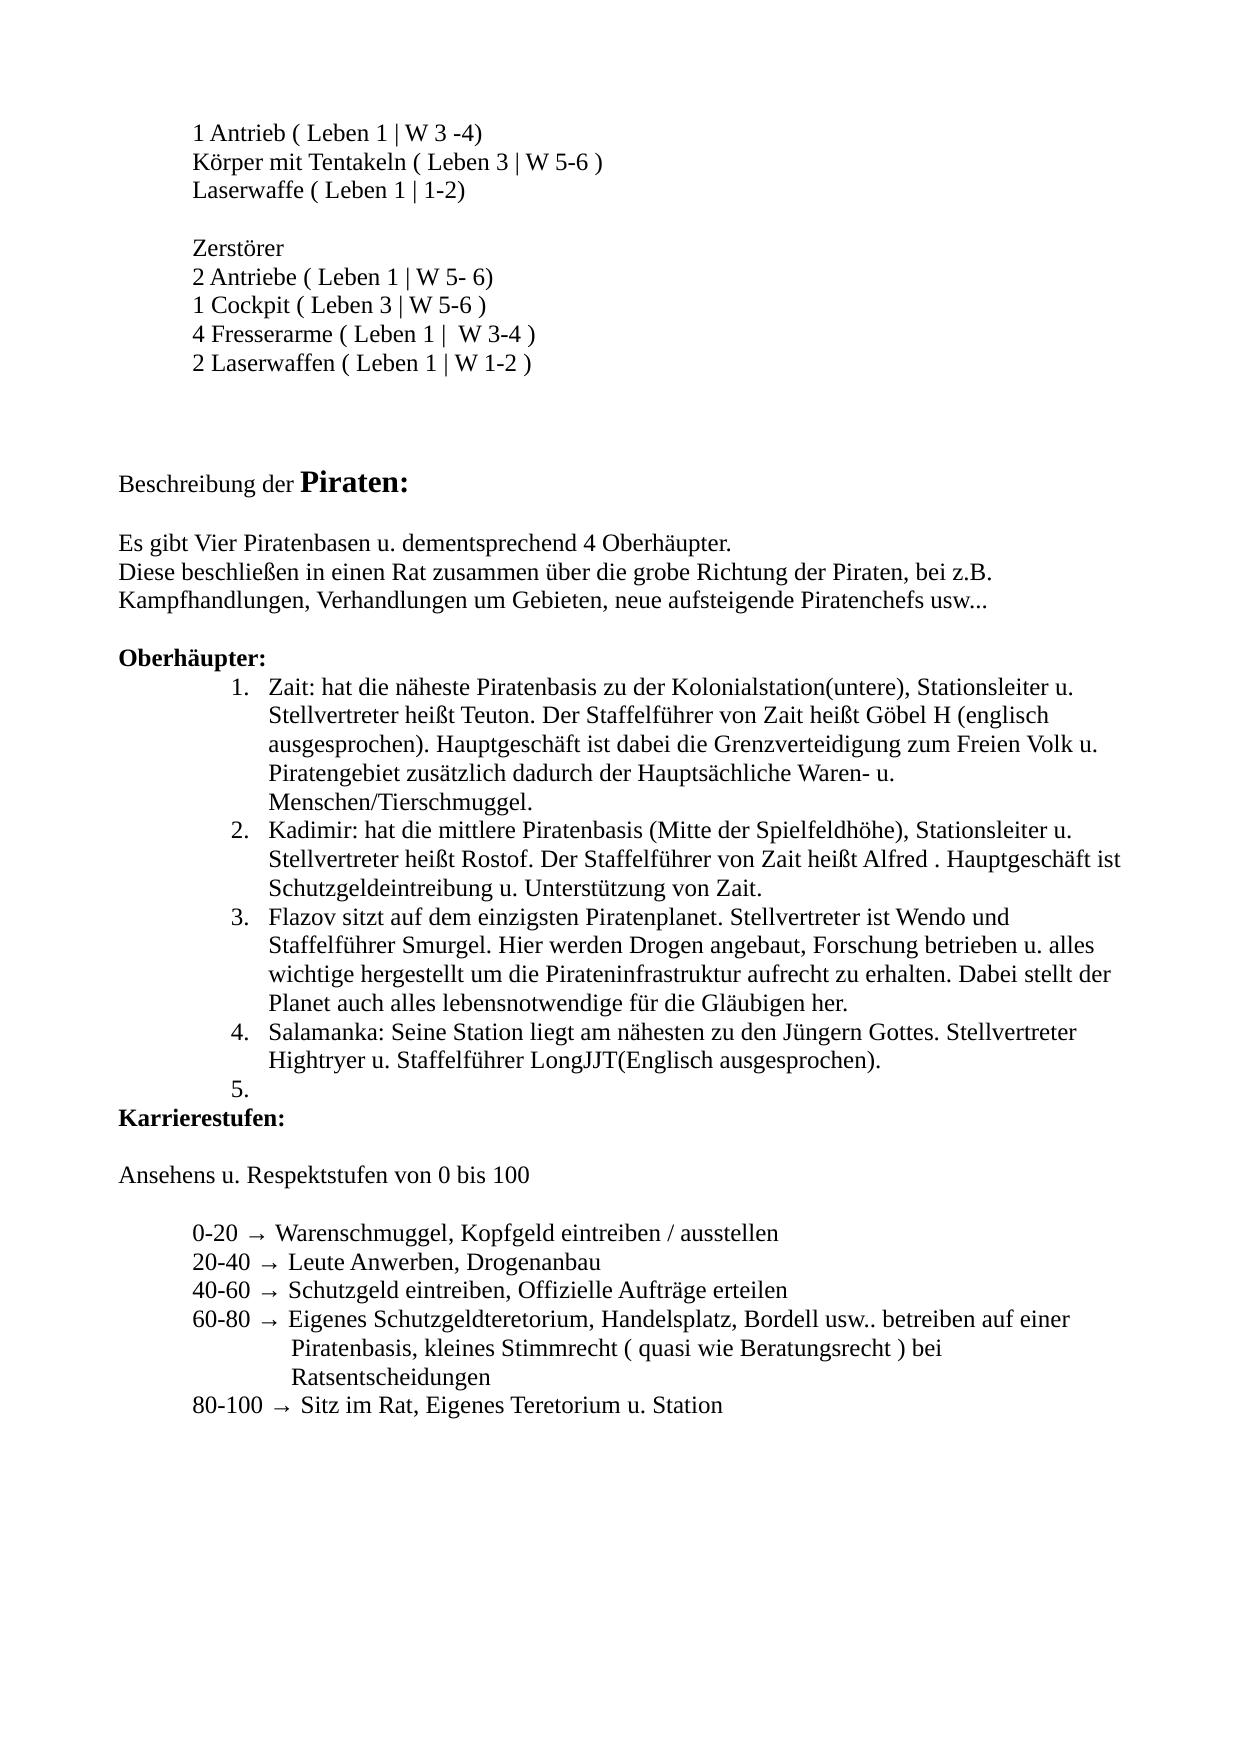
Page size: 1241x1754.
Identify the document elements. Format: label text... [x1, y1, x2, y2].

text 1 Cockpit ( Leben 3 | W 5-6 ) [118, 291, 1122, 319]
text Körper mit Tentakeln ( Leben 3 | W 5-6 ) [118, 147, 1122, 176]
text Beschreibung der Piraten: [118, 463, 1122, 499]
text 20-40 → Leute Anwerben, Drogenanbau [118, 1247, 1122, 1275]
text 80-100 → Sitz im Rat, Eigenes Teretorium u. Station [118, 1390, 1122, 1419]
list Flazov sitzt auf dem einzigsten Piratenplanet. Stellvertreter ist Wendo und Staffelführer Smurgel. Hier werden Drogen angebaut, Forschung betrieben u. alles wichtige hergestellt um die Pirateninfrastruktur aufrecht zu erhalten. Dabei stellt der Planet auch alles lebensnotwendige für die Gläubigen her. [231, 902, 1122, 1017]
list Kadimir: hat die mittlere Piratenbasis (Mitte der Spielfeldhöhe), Stationsleiter u. Stellvertreter heißt Rostof. Der Staffelführer von Zait heißt Alfred . Hauptgeschäft ist Schutzgeldeintreibung u. Unterstützung von Zait. [231, 815, 1122, 902]
text 2 Antriebe ( Leben 1 | W 5- 6) [118, 262, 1122, 291]
text 60-80 → Eigenes Schutzgeldteretorium, Handelsplatz, Bordell usw.. betreiben auf einer Piratenbasis, kleines Stimmrecht ( quasi wie Beratungsrecht ) bei Ratsentscheidungen [118, 1304, 1122, 1390]
text 2 Laserwaffen ( Leben 1 | W 1-2 ) [118, 348, 1122, 377]
text Zerstörer [118, 233, 1122, 262]
list Zait: hat die näheste Piratenbasis zu der Kolonialstation(untere), Stationsleiter u. Stellvertreter heißt Teuton. Der Staffelführer von Zait heißt Göbel H (englisch ausgesprochen). Hauptgeschäft ist dabei die Grenzverteidigung zum Freien Volk u. Piratengebiet zusätzlich dadurch der Hauptsächliche Waren- u. Menschen/Tierschmuggel. [231, 672, 1122, 815]
text 40-60 → Schutzgeld eintreiben, Offizielle Aufträge erteilen [118, 1275, 1122, 1304]
text Karrierestufen: [118, 1103, 1122, 1132]
text Oberhäupter: [118, 643, 1122, 672]
text 4 Fresserarme ( Leben 1 | W 3-4 ) [118, 319, 1122, 348]
text 1 Antrieb ( Leben 1 | W 3 -4) [118, 118, 1122, 147]
text Ansehens u. Respektstufen von 0 bis 100 [118, 1160, 1122, 1189]
text Es gibt Vier Piratenbasen u. dementsprechend 4 Oberhäupter. [118, 528, 1122, 557]
text 0-20 → Warenschmuggel, Kopfgeld eintreiben / ausstellen [118, 1218, 1122, 1247]
text Laserwaffe ( Leben 1 | 1-2) [118, 176, 1122, 204]
text Diese beschließen in einen Rat zusammen über die grobe Richtung der Piraten, bei z.B. Kampfhandlungen, Verhandlungen um Gebieten, neue aufsteigende Piratenchefs usw... [118, 557, 1122, 614]
list Salamanka: Seine Station liegt am nähesten zu den Jüngern Gottes. Stellvertreter Hightryer u. Staffelführer LongJJT(Englisch ausgesprochen). [231, 1017, 1122, 1074]
